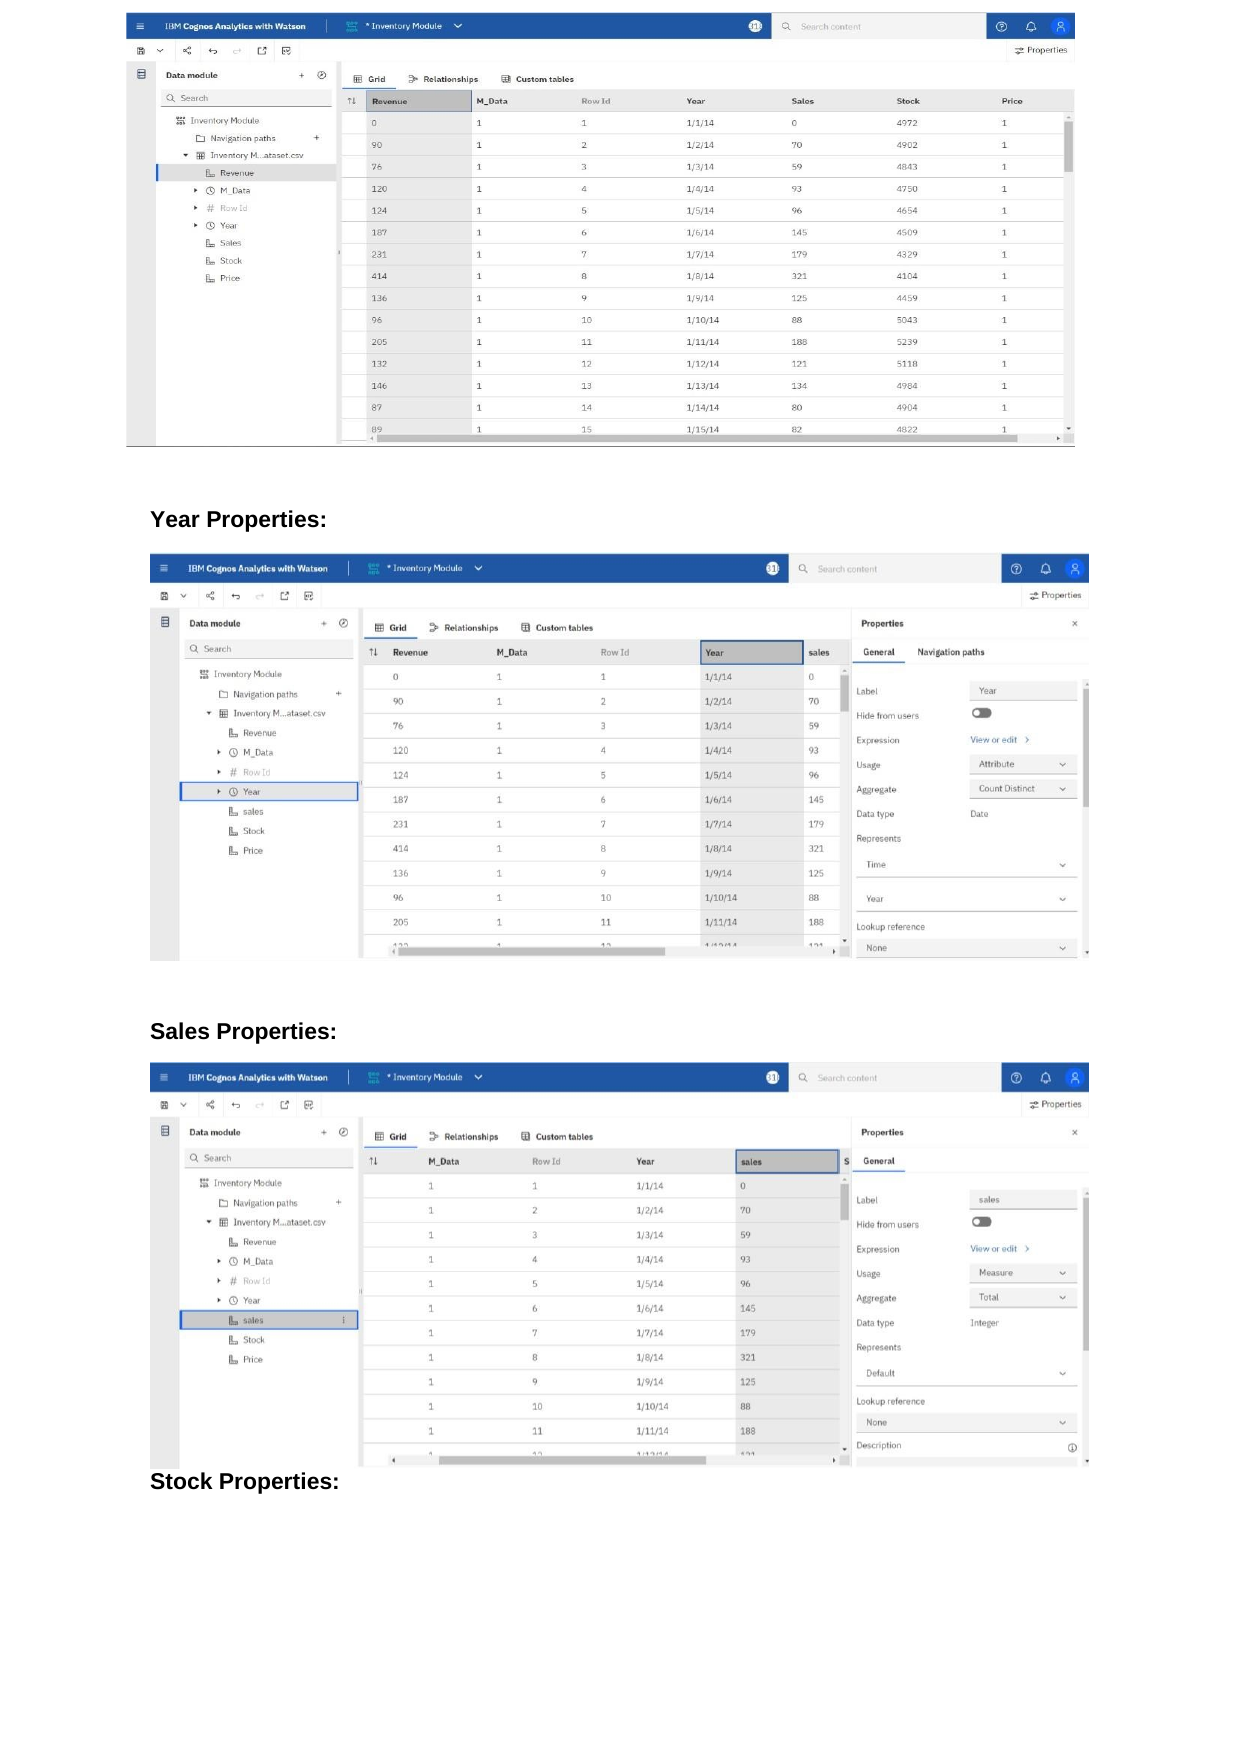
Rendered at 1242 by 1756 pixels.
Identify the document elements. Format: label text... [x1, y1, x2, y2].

picture [150, 552, 1089, 961]
picture [150, 1062, 1089, 1469]
text Year Properties: [150, 506, 1173, 532]
text Stock Properties: [150, 1072, 1173, 1494]
text Sales Properties: [150, 1018, 1173, 1044]
picture [126, 12, 1075, 447]
